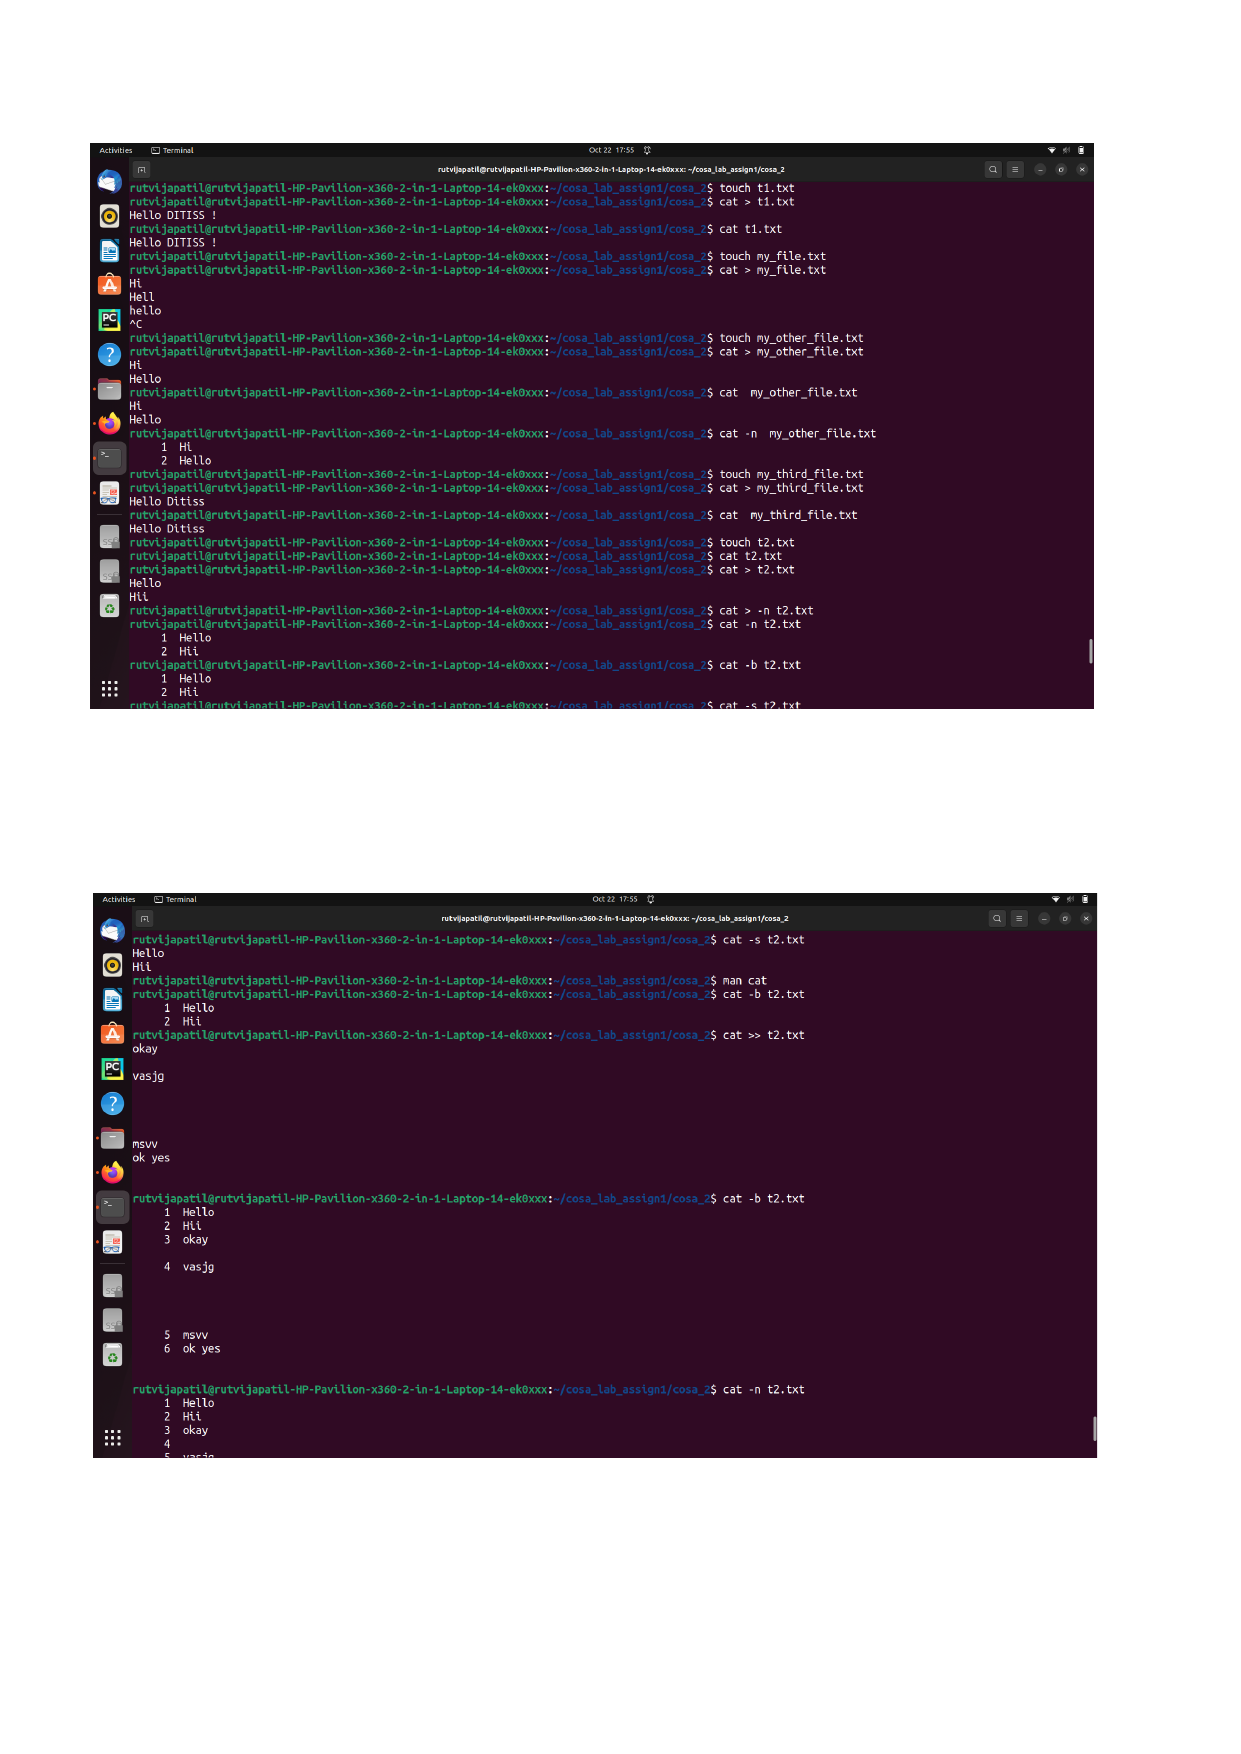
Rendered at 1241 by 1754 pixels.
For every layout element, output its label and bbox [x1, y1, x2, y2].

picture [90, 143, 1094, 709]
picture [93, 893, 1098, 1458]
